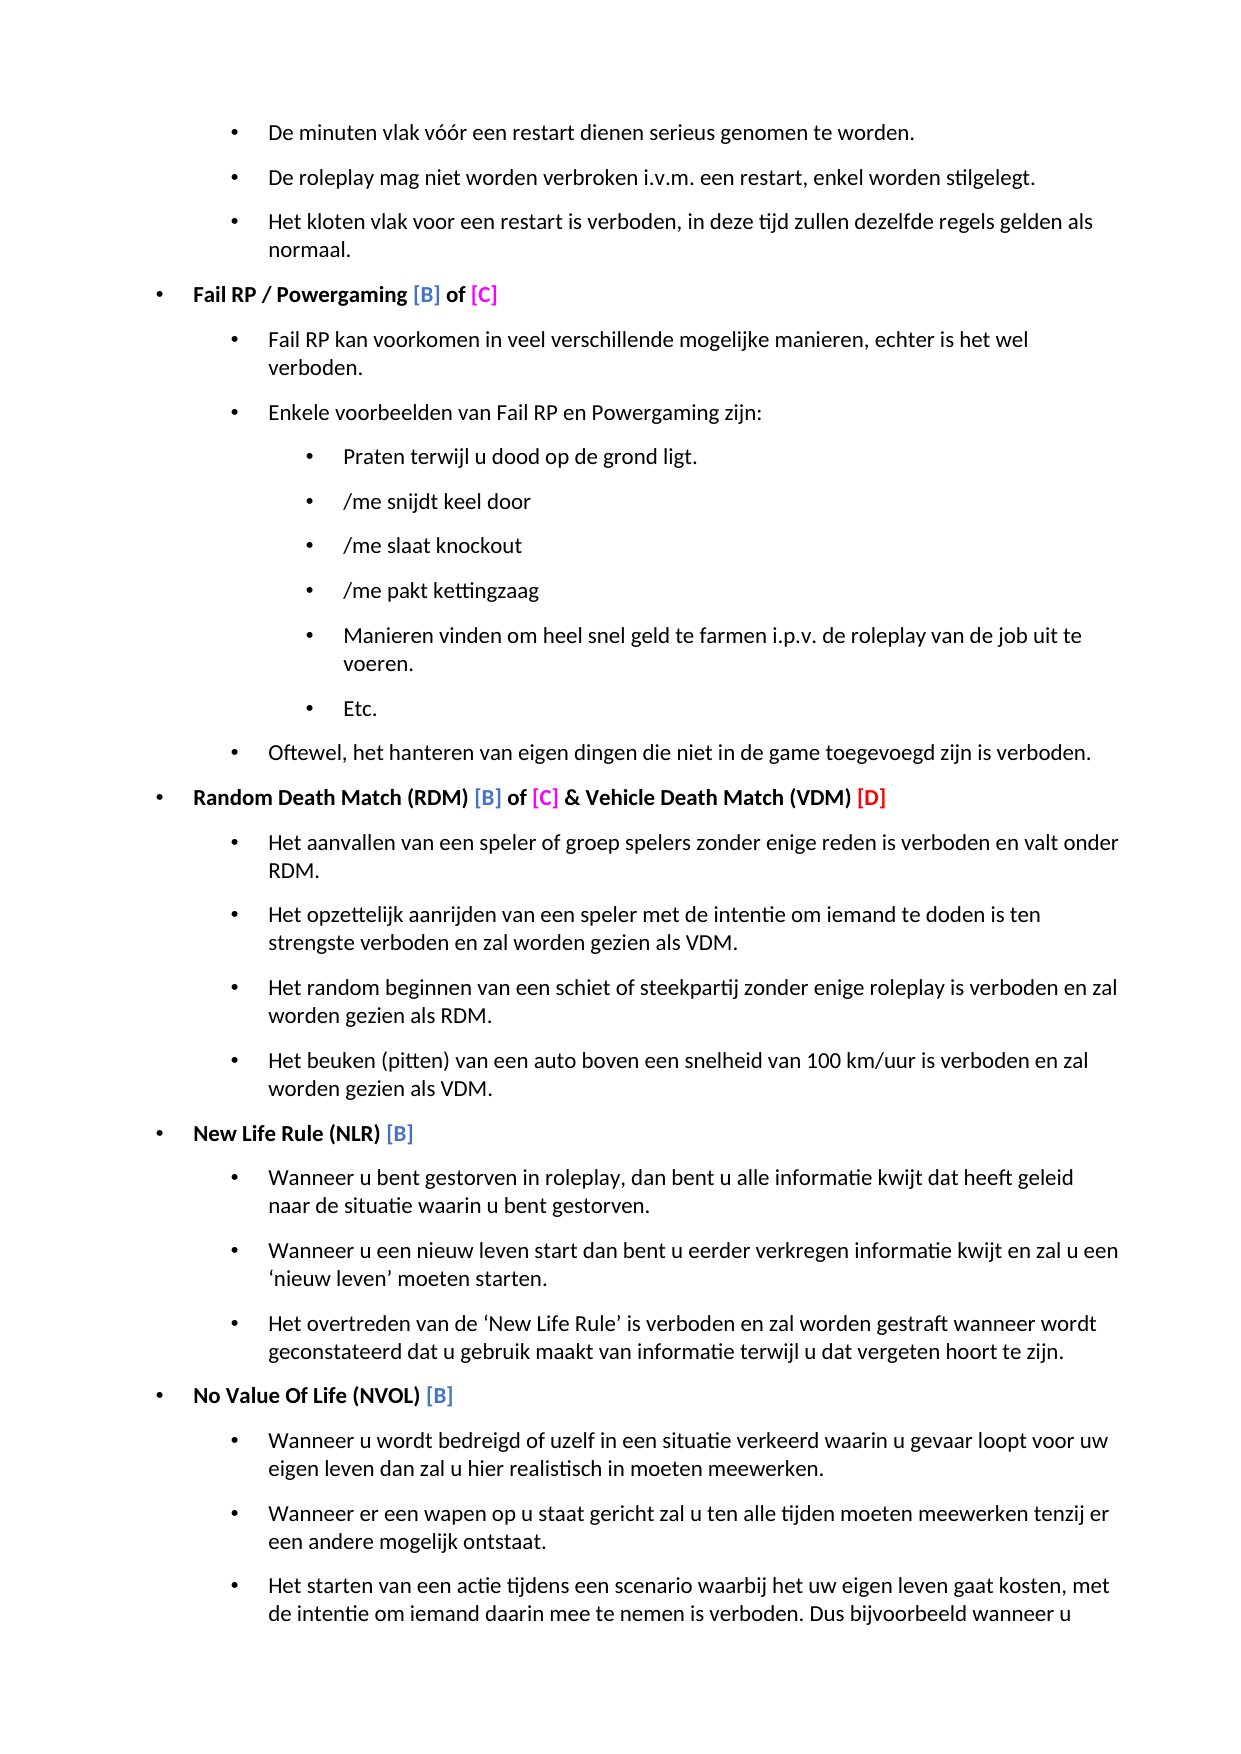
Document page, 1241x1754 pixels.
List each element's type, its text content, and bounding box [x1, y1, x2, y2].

list Het kloten vlak voor een restart is verboden, in deze tijd zullen dezelfde regels gelden als normaal. [231, 207, 1122, 263]
list Wanneer u bent gestorven in roleplay, dan bent u alle informatie kwijt dat heeft geleid naar de situatie waarin u bent gestorven. [231, 1163, 1122, 1219]
list Wanneer u een nieuw leven start dan bent u eerder verkregen informatie kwijt en zal u een ‘nieuw leven’ moeten starten. [231, 1236, 1122, 1292]
list Het starten van een actie tijdens een scenario waarbij het uw eigen leven gaat kosten, met de intentie om iemand daarin mee te nemen is verboden. Dus bijvoorbeeld wanneer u [231, 1572, 1122, 1628]
list De roleplay mag niet worden verbroken i.v.m. een restart, enkel worden stilgelegt. [231, 163, 1122, 191]
list Fail RP / Powergaming [B] of [C] [156, 280, 1122, 308]
list No Value Of Life (NVOL) [B] [156, 1381, 1122, 1409]
list Wanneer er een wapen op u staat gericht zal u ten alle tijden moeten meewerken tenzij er een andere mogelijk ontstaat. [231, 1499, 1122, 1555]
list Enkele voorbeelden van Fail RP en Powergaming zijn: [231, 398, 1122, 426]
list Het random beginnen van een schiet of steekpartij zonder enige roleplay is verboden en zal worden gezien als RDM. [231, 973, 1122, 1029]
list Het opzettelijk aanrijden van een speler met de intentie om iemand te doden is ten strengste verboden en zal worden gezien als VDM. [231, 901, 1122, 957]
list Praten terwijl u dood op de grond ligt. [306, 442, 1122, 470]
list Het overtreden van de ‘New Life Rule’ is verboden en zal worden gestraft wanneer wordt geconstateerd dat u gebruik maakt van informatie terwijl u dat vergeten hoort te zijn. [231, 1309, 1122, 1365]
list Het aanvallen van een speler of groep spelers zonder enige reden is verboden en valt onder RDM. [231, 828, 1122, 884]
list Oftewel, het hanteren van eigen dingen die niet in de game toegevoegd zijn is verboden. [231, 738, 1122, 766]
list Etc. [306, 694, 1122, 722]
list New Life Rule (NLR) [B] [156, 1119, 1122, 1147]
list Het beuken (pitten) van een auto boven een snelheid van 100 km/uur is verboden en zal worden gezien als VDM. [231, 1046, 1122, 1102]
list De minuten vlak vóór een restart dienen serieus genomen te worden. [231, 118, 1122, 146]
list /me pakt kettingzaag [306, 576, 1122, 604]
list /me snijdt keel door [306, 487, 1122, 515]
list Wanneer u wordt bedreigd of uzelf in een situatie verkeerd waarin u gevaar loopt voor uw eigen leven dan zal u hier realistisch in moeten meewerken. [231, 1426, 1122, 1482]
list /me slaat knockout [306, 532, 1122, 560]
list Fail RP kan voorkomen in veel verschillende mogelijke manieren, echter is het wel verboden. [231, 325, 1122, 381]
list Manieren vinden om heel snel geld te farmen i.p.v. de roleplay van de job uit te voeren. [306, 621, 1122, 677]
list Random Death Match (RDM) [B] of [C] & Vehicle Death Match (VDM) [D] [156, 783, 1122, 811]
